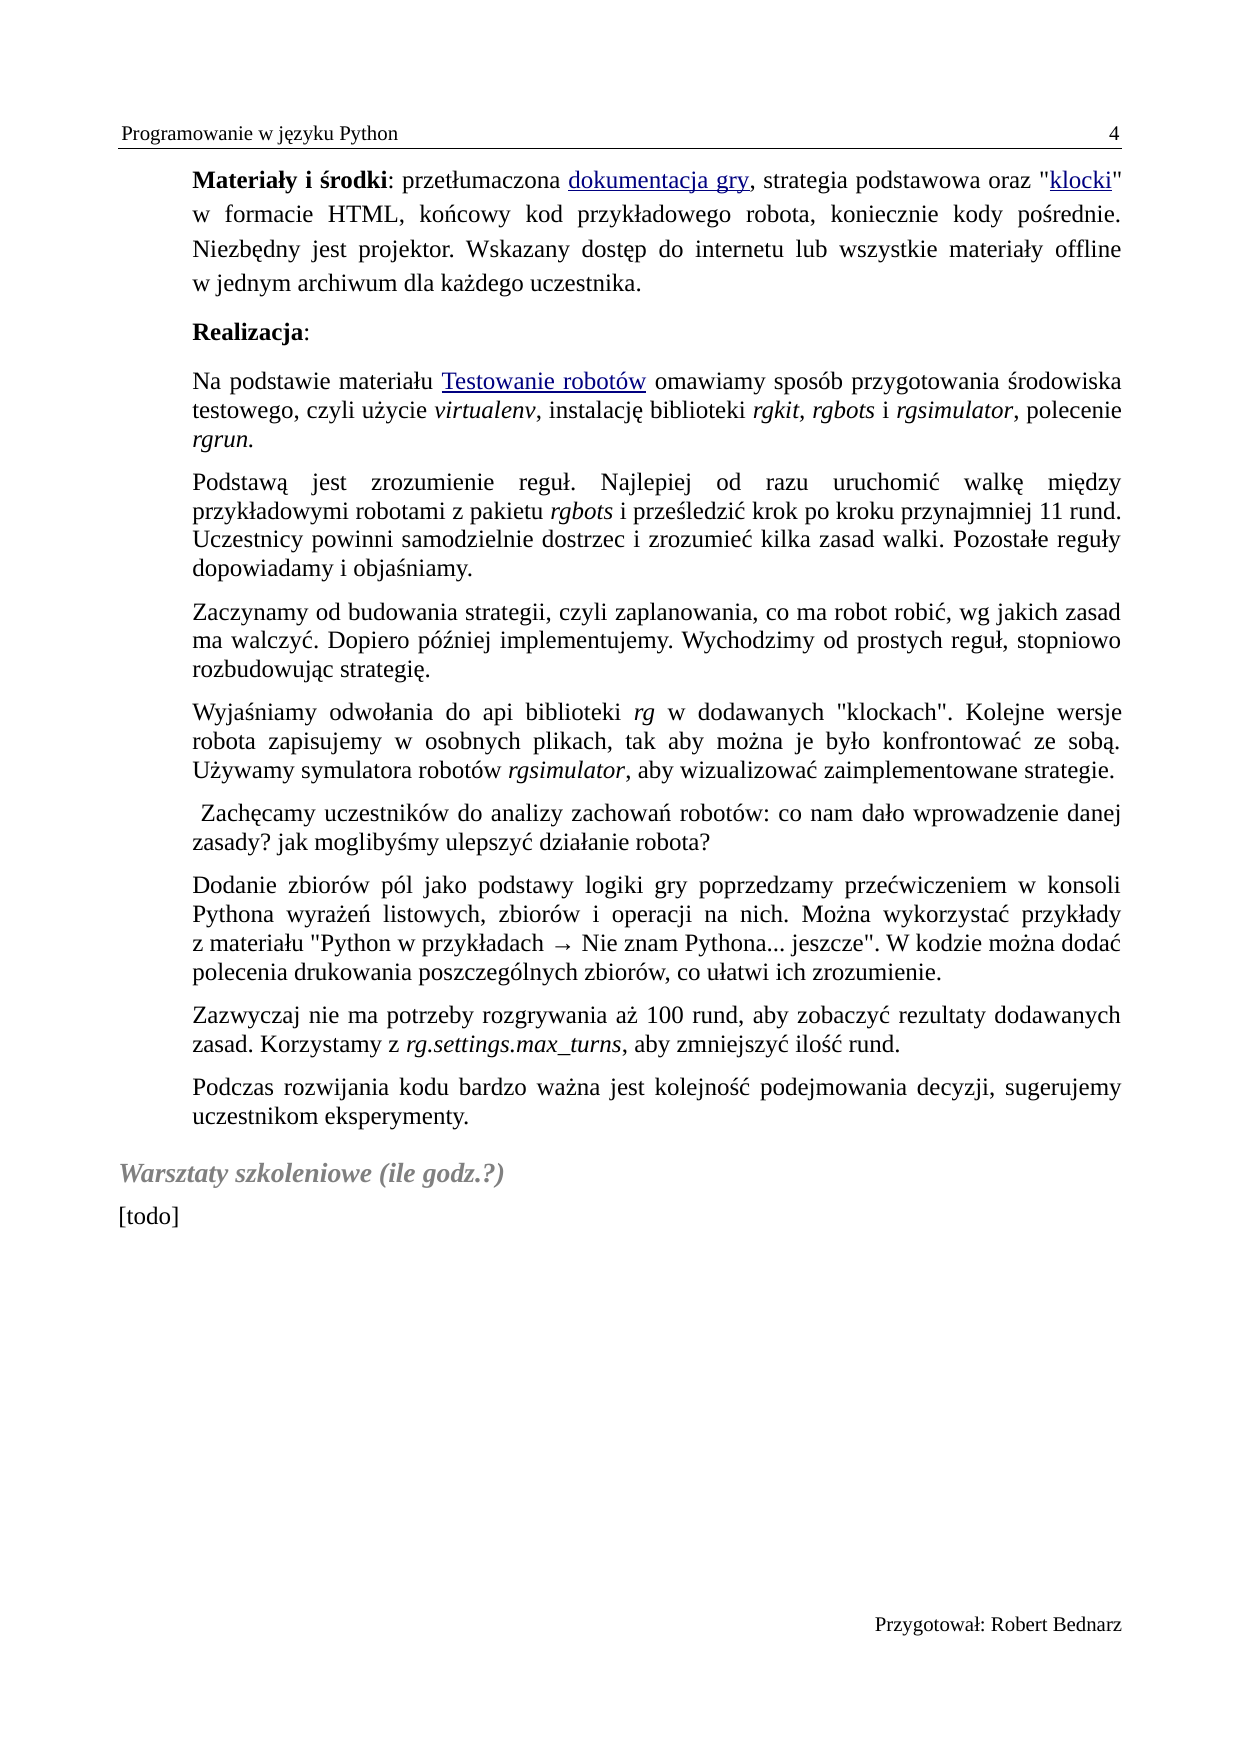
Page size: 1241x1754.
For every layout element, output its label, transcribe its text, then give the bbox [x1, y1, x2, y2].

text Zachęcamy uczestników do analizy zachowań robotów: co nam dało wprowadzenie danej zasady? jak moglibyśmy ulepszyć działanie robota? [192, 798, 1122, 856]
text Zazwyczaj nie ma potrzeby rozgrywania aż 100 rund, aby zobaczyć rezultaty dodawanych zasad. Korzystamy z rg.settings.max_turns, aby zmniejszyć ilość rund. [192, 1000, 1122, 1057]
text Podczas rozwijania kodu bardzo ważna jest kolejność podejmowania decyzji, sugerujemy uczestnikom eksperymenty. [192, 1072, 1122, 1129]
text Wyjaśniamy odwołania do api biblioteki rg w dodawanych "klockach". Kolejne wersje robota zapisujemy w osobnych plikach, tak aby można je było konfrontować ze sobą. Używamy symulatora robotów rgsimulator, aby wizualizować zaimplementowane strategie. [192, 697, 1122, 784]
subtitle Warsztaty szkoleniowe (ile godz.?) [118, 1157, 1122, 1188]
text Realizacja: [192, 317, 1122, 346]
text Na podstawie materiału Testowanie robotów omawiamy sposób przygotowania środowiska testowego, czyli użycie virtualenv, instalację biblioteki rgkit, rgbots i rgsimulator, polecenie rgrun. [192, 366, 1122, 452]
text Podstawą jest zrozumienie reguł. Najlepiej od razu uruchomić walkę między przykładowymi robotami z pakietu rgbots i prześledzić krok po kroku przynajmniej 11 rund. Uczestnicy powinni samodzielnie dostrzec i zrozumieć kilka zasad walki. Pozostałe reguły dopowiadamy i objaśniamy. [192, 467, 1122, 582]
text Dodanie zbiorów pól jako podstawy logiki gry poprzedzamy przećwiczeniem w konsoli Pythona wyrażeń listowych, zbiorów i operacji na nich. Można wykorzystać przykłady z materiału "Python w przykładach → Nie znam Pythona... jeszcze". W kodzie można dodać polecenia drukowania poszczególnych zbiorów, co ułatwi ich zrozumienie. [192, 870, 1122, 985]
text [todo] [118, 1201, 1122, 1230]
text Materiały i środki: przetłumaczona dokumentacja gry, strategia podstawowa oraz "klocki" w formacie HTML, końcowy kod przykładowego robota, koniecznie kody pośrednie. Niezbędny jest projektor. Wskazany dostęp do internetu lub wszystkie materiały offline w jednym archiwum dla każdego uczestnika. [192, 165, 1122, 297]
text Zaczynamy od budowania strategii, czyli zaplanowania, co ma robot robić, wg jakich zasad ma walczyć. Dopiero później implementujemy. Wychodzimy od prostych reguł, stopniowo rozbudowując strategię. [192, 597, 1122, 683]
